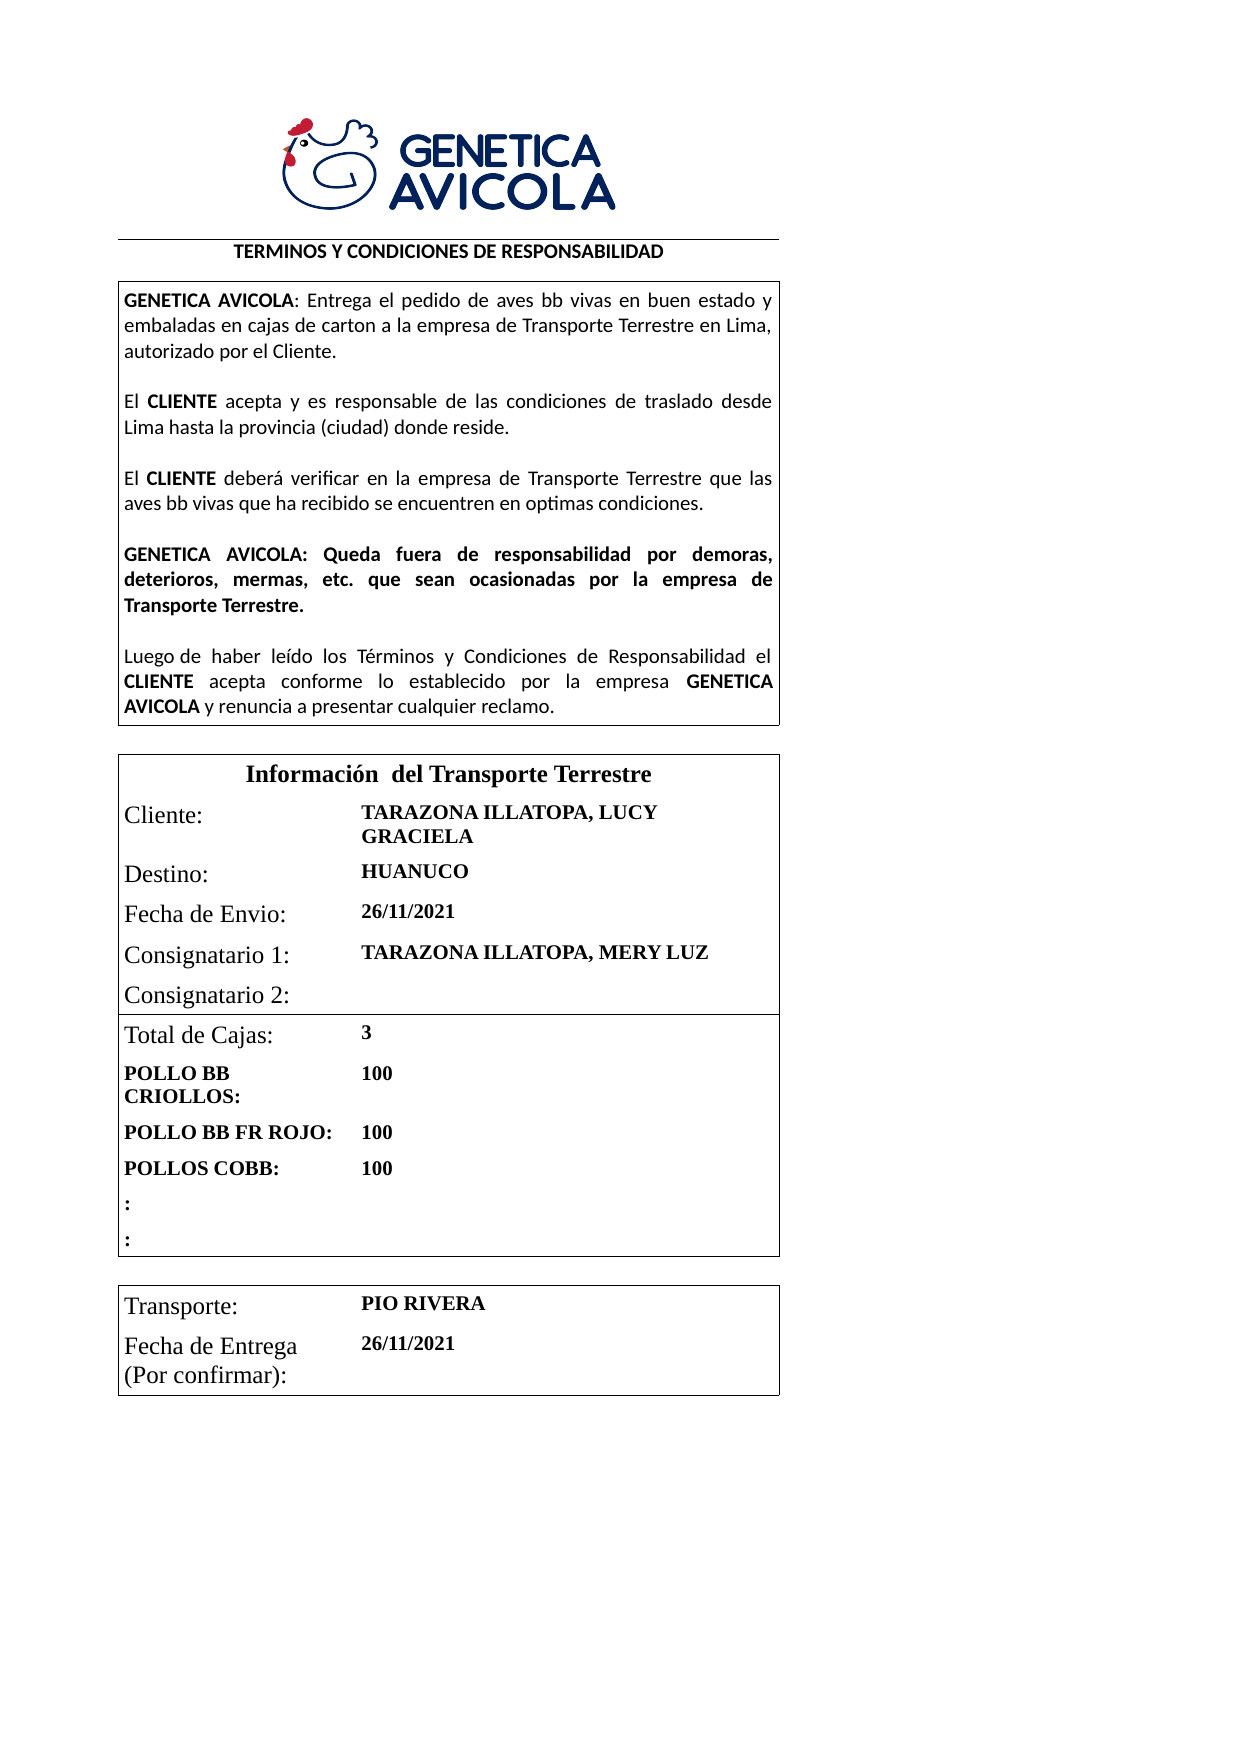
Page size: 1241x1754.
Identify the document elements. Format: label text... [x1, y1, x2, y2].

table_cell Destino: [119, 854, 356, 894]
table_cell 3 [356, 1015, 779, 1055]
table_cell POLLO BB FR ROJO: [119, 1114, 356, 1150]
table_cell 100 [356, 1055, 779, 1114]
table_cell PIO RIVERA [356, 1286, 779, 1326]
table_cell [356, 1185, 779, 1221]
table_cell 100 [356, 1114, 779, 1150]
table_header Información del Transporte Terrestre [119, 755, 779, 794]
table_cell [356, 1257, 779, 1285]
table_cell Cliente: [119, 794, 356, 853]
table_cell [356, 974, 779, 1014]
table_cell Fecha de Entrega (Por confirmar): [119, 1326, 356, 1394]
table_cell 26/11/2021 [356, 1326, 779, 1394]
table_cell [356, 1221, 779, 1256]
table_cell Transporte: [119, 1286, 356, 1326]
table_cell 100 [356, 1150, 779, 1185]
table_cell : [119, 1185, 356, 1221]
table_cell : [119, 1221, 356, 1256]
table_cell HUANUCO [356, 854, 779, 894]
table_cell GENETICA AVICOLA: Entrega el pedido de aves bb vivas en buen estado y embaladas en cajas de carton a la empresa de Transporte Terrestre en Lima, autorizado por el Cliente. El CLIENTE acepta y es responsable de las condiciones de traslado desde Lima hasta la provincia (ciudad) donde reside. El CLIENTE deberá verificar en la empresa de Transporte Terrestre que las aves bb vivas que ha recibido se encuentren en optimas condiciones. GENETICA AVICOLA: Queda fuera de responsabilidad por demoras, deterioros, mermas, etc. que sean ocasionadas por la empresa de Transporte Terrestre. Luego de haber leído los Términos y Condiciones de Responsabilidad el CLIENTE acepta conforme lo establecido por la empresa GENETICA AVICOLA y renuncia a presentar cualquier reclamo. [119, 282, 779, 725]
table_cell [118, 1257, 356, 1285]
table_cell Fecha de Envio: [119, 894, 356, 934]
table_header TERMINOS Y CONDICIONES DE RESPONSABILIDAD [118, 240, 779, 281]
table_cell POLLOS COBB: [119, 1150, 356, 1185]
picture [282, 118, 616, 210]
table_cell Total de Cajas: [119, 1015, 356, 1055]
table_cell Consignatario 1: [119, 934, 356, 974]
table_cell 26/11/2021 [356, 894, 779, 934]
table_cell TARAZONA ILLATOPA, LUCY GRACIELA [356, 794, 779, 853]
table_cell TARAZONA ILLATOPA, MERY LUZ [356, 934, 779, 974]
table_cell Consignatario 2: [119, 974, 356, 1014]
table_cell POLLO BB CRIOLLOS: [119, 1055, 356, 1114]
